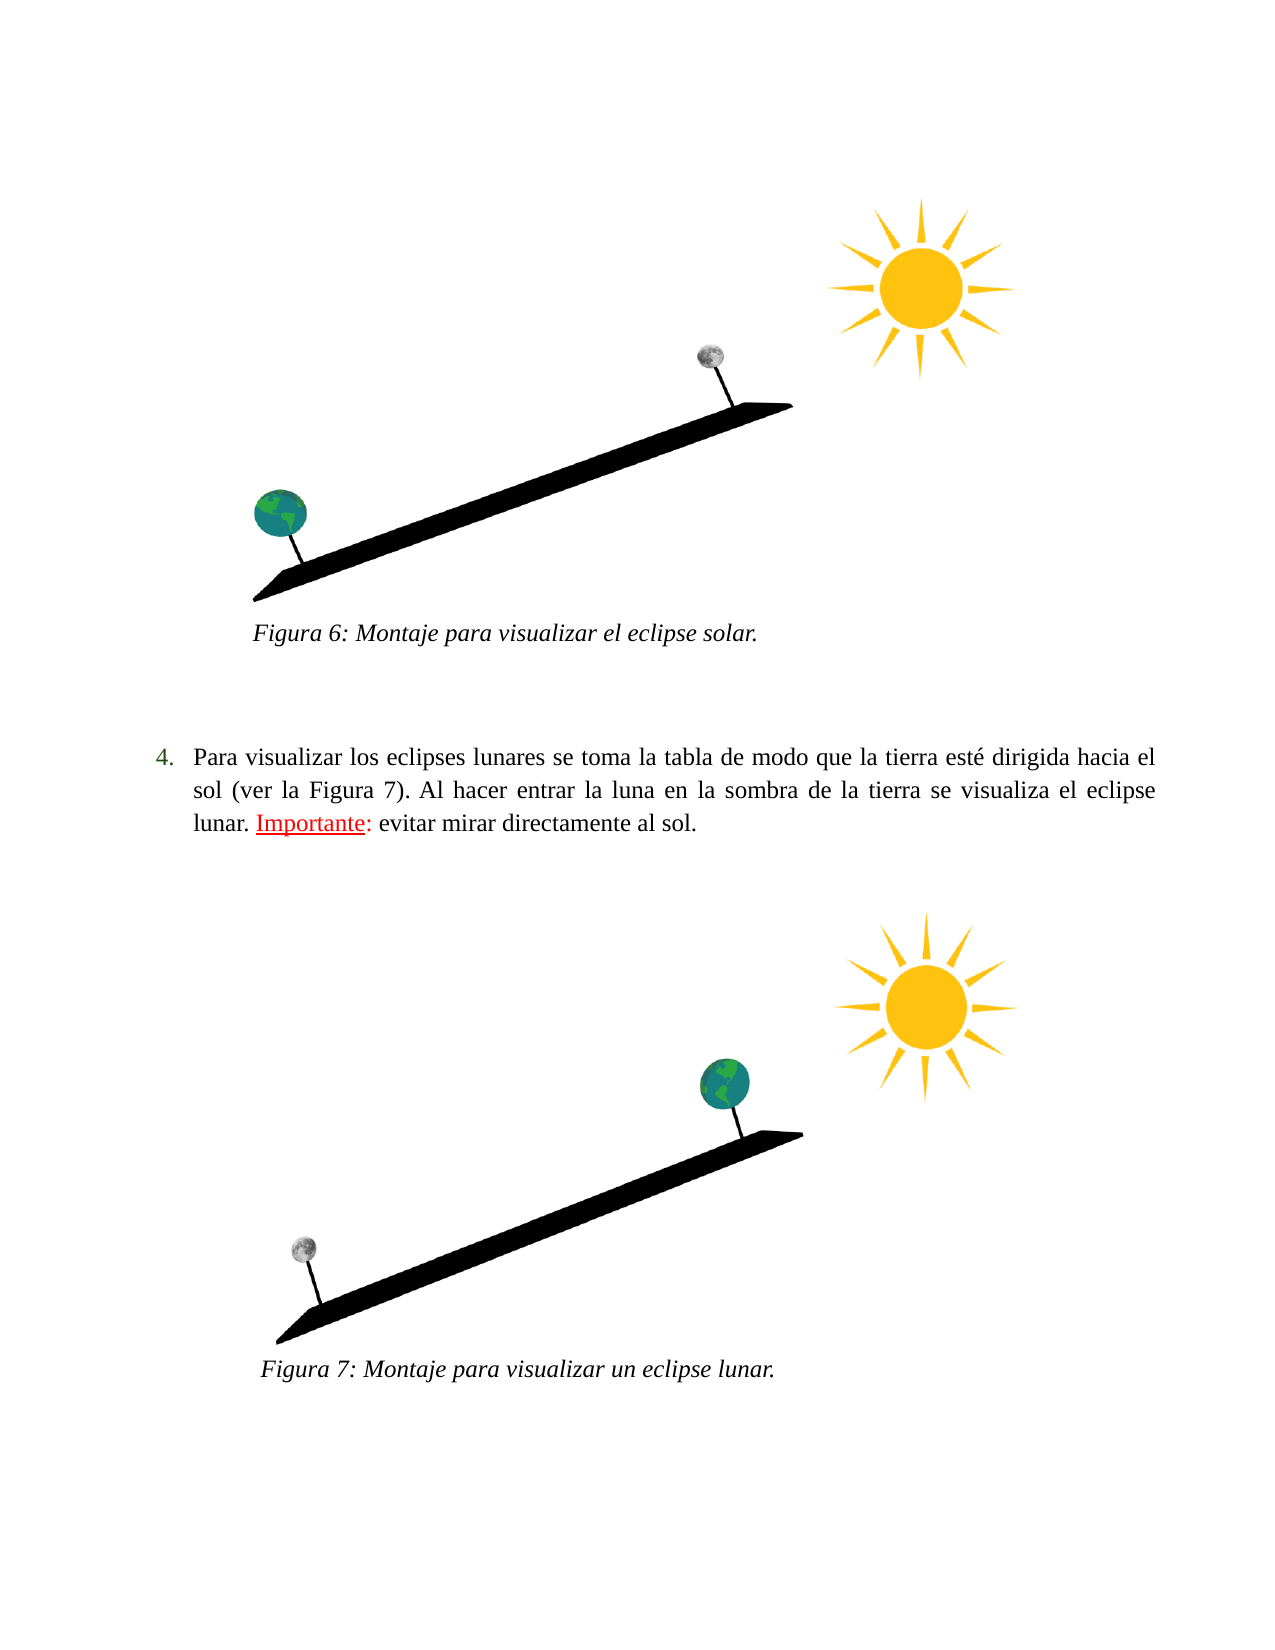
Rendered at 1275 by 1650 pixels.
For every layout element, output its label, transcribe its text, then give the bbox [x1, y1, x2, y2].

text Figura 7: Montaje para visualizar un eclipse lunar. [260, 1354, 1025, 1382]
picture [252, 194, 1023, 614]
picture [260, 903, 1025, 1354]
text Figura 6: Montaje para visualizar el eclipse solar. [253, 614, 1022, 647]
list Para visualizar los eclipses lunares se toma la tabla de modo que la tierra esté dirigida hacia el sol (ver la Figura 7). Al hacer entrar la luna en la sombra de la tierra se visualiza el eclipse lunar. Importante: evitar mirar directamente al sol. [156, 742, 1157, 837]
